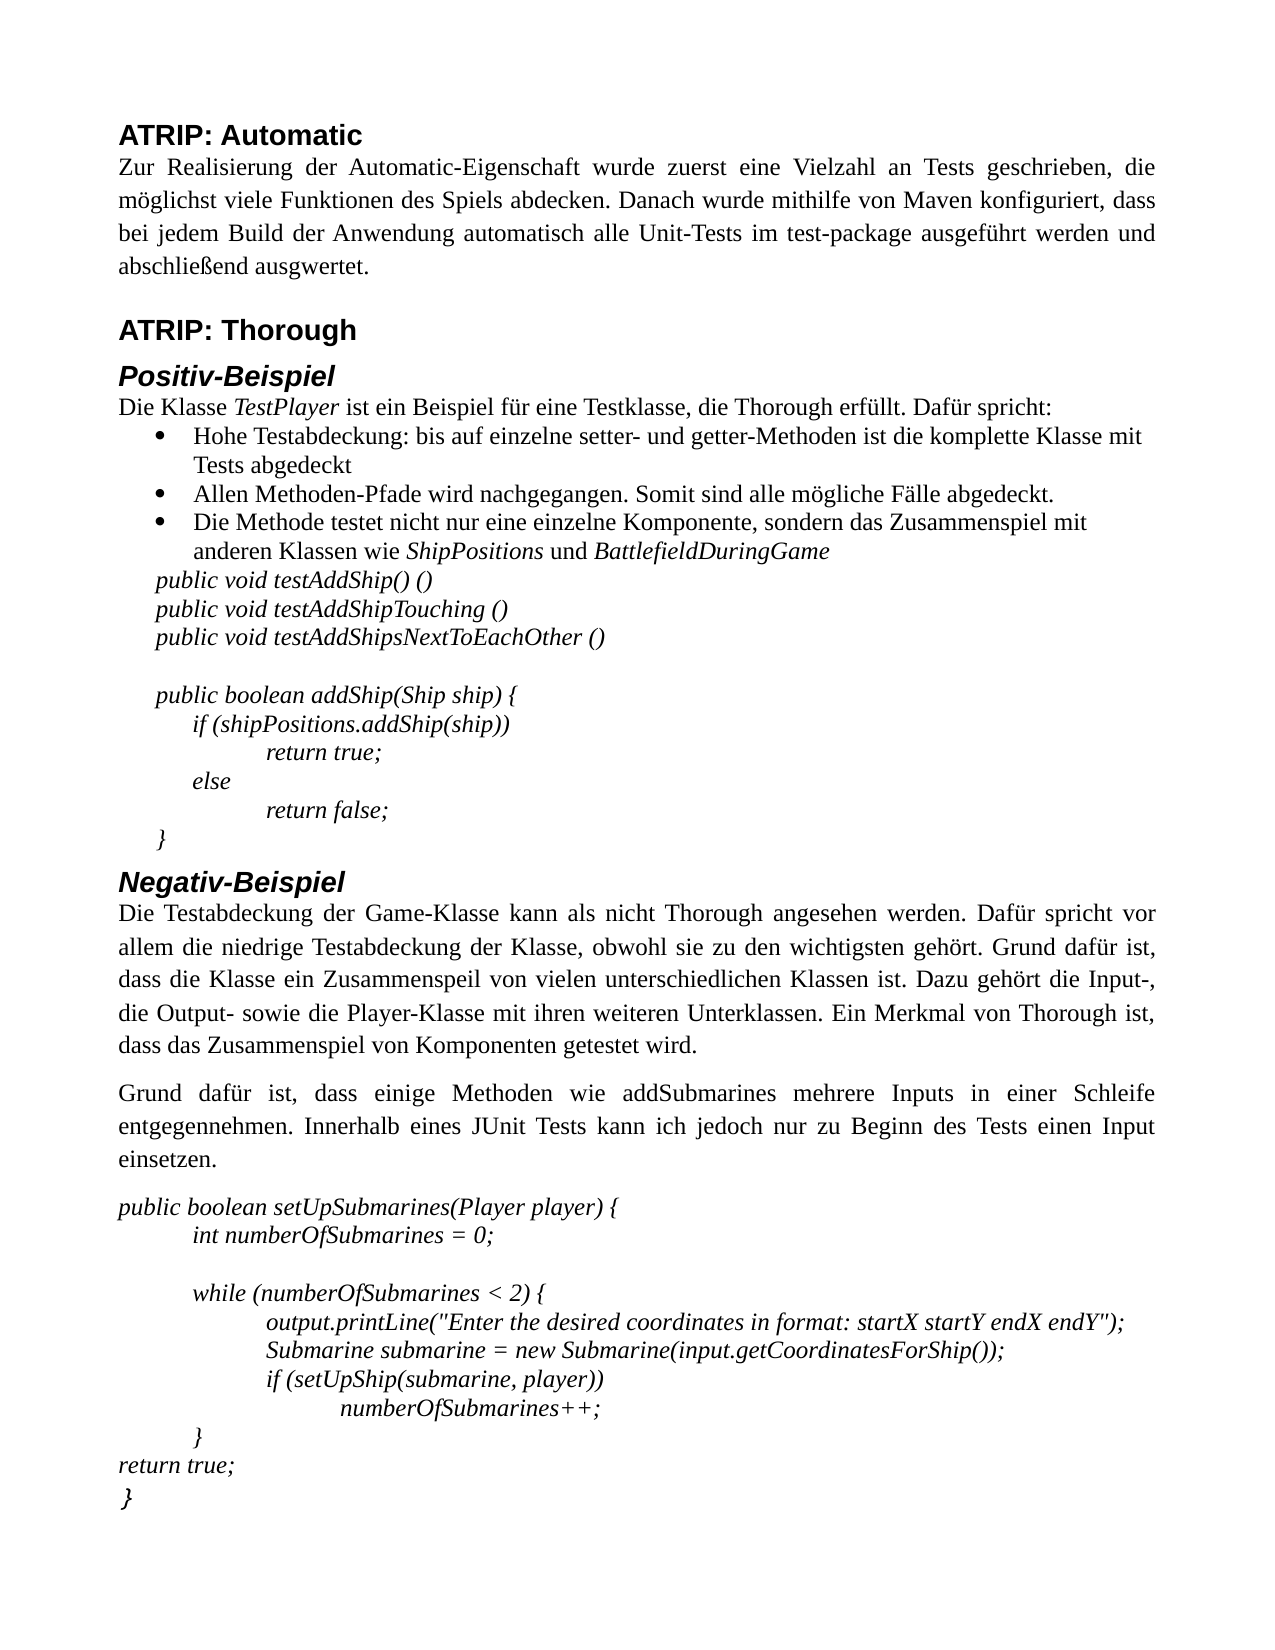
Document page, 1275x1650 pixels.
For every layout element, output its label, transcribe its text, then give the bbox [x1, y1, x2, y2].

text } [118, 824, 1157, 852]
text } [118, 1479, 1157, 1513]
text numberOfSubmarines++; [118, 1393, 1157, 1422]
text Zur Realisierung der Automatic-Eigenschaft wurde zuerst eine Vielzahl an Tests geschrieben, die möglichst viele Funktionen des Spiels abdecken. Danach wurde mithilfe von Maven konfiguriert, dass bei jedem Build der Anwendung automatisch alle Unit-Tests im test-package ausgeführt werden und abschließend ausgwertet. [118, 152, 1157, 279]
text return true; [118, 737, 1157, 766]
list Allen Methoden-Pfade wird nachgegangen. Somit sind alle mögliche Fälle abgedeckt. [156, 479, 1157, 507]
text int numberOfSubmarines = 0; [118, 1221, 1157, 1249]
text public boolean setUpSubmarines(Player player) { [118, 1192, 1157, 1221]
list Die Methode testet nicht nur eine einzelne Komponente, sondern das Zusammenspiel mit anderen Klassen wie ShipPositions und BattlefieldDuringGame [156, 507, 1157, 565]
text Die Testabdeckung der Game-Klasse kann als nicht Thorough angesehen werden. Dafür spricht vor allem die niedrige Testabdeckung der Klasse, obwohl sie zu den wichtigsten gehört. Grund dafür ist, dass die Klasse ein Zusammenspeil von vielen unterschiedlichen Klassen ist. Dazu gehört die Input-, die Output- sowie die Player-Klasse mit ihren weiteren Unterklassen. Ein Merkmal von Thorough ist, dass das Zusammenspiel von Komponenten getestet wird. [118, 898, 1157, 1059]
text output.printLine("Enter the desired coordinates in format: startX startY endX endY"); [192, 1307, 1157, 1336]
text return false; [118, 795, 1157, 824]
text if (setUpShip(submarine, player)) [118, 1364, 1157, 1393]
subtitle ATRIP: Thorough [118, 313, 1157, 346]
text Grund dafür ist, dass einige Methoden wie addSubmarines mehrere Inputs in einer Schleife entgegennehmen. Innerhalb eines JUnit Tests kann ich jedoch nur zu Beginn des Tests einen Input einsetzen. [118, 1078, 1157, 1173]
text public boolean addShip(Ship ship) { [118, 680, 1157, 709]
text Submarine submarine = new Submarine(input.getCoordinatesForShip()); [118, 1336, 1157, 1364]
text } [118, 1422, 1157, 1451]
text public void testAddShipTouching () [118, 594, 1157, 622]
text public void testAddShipsNextToEachOther () [118, 622, 1157, 651]
text return true; [118, 1451, 1157, 1479]
list Hohe Testabdeckung: bis auf einzelne setter- und getter-Methoden ist die komplette Klasse mit Tests abgedeckt [156, 421, 1157, 479]
text Die Klasse TestPlayer ist ein Beispiel für eine Testklasse, die Thorough erfüllt. Dafür spricht: [118, 392, 1157, 421]
subtitle Negativ-Beispiel [118, 865, 1157, 898]
text if (shipPositions.addShip(ship)) [118, 709, 1157, 737]
subtitle Positiv-Beispiel [118, 359, 1157, 392]
text while (numberOfSubmarines < 2) { [118, 1278, 1157, 1307]
text else [118, 766, 1157, 795]
text public void testAddShip() () [118, 565, 1157, 594]
subtitle ATRIP: Automatic [118, 118, 1157, 152]
